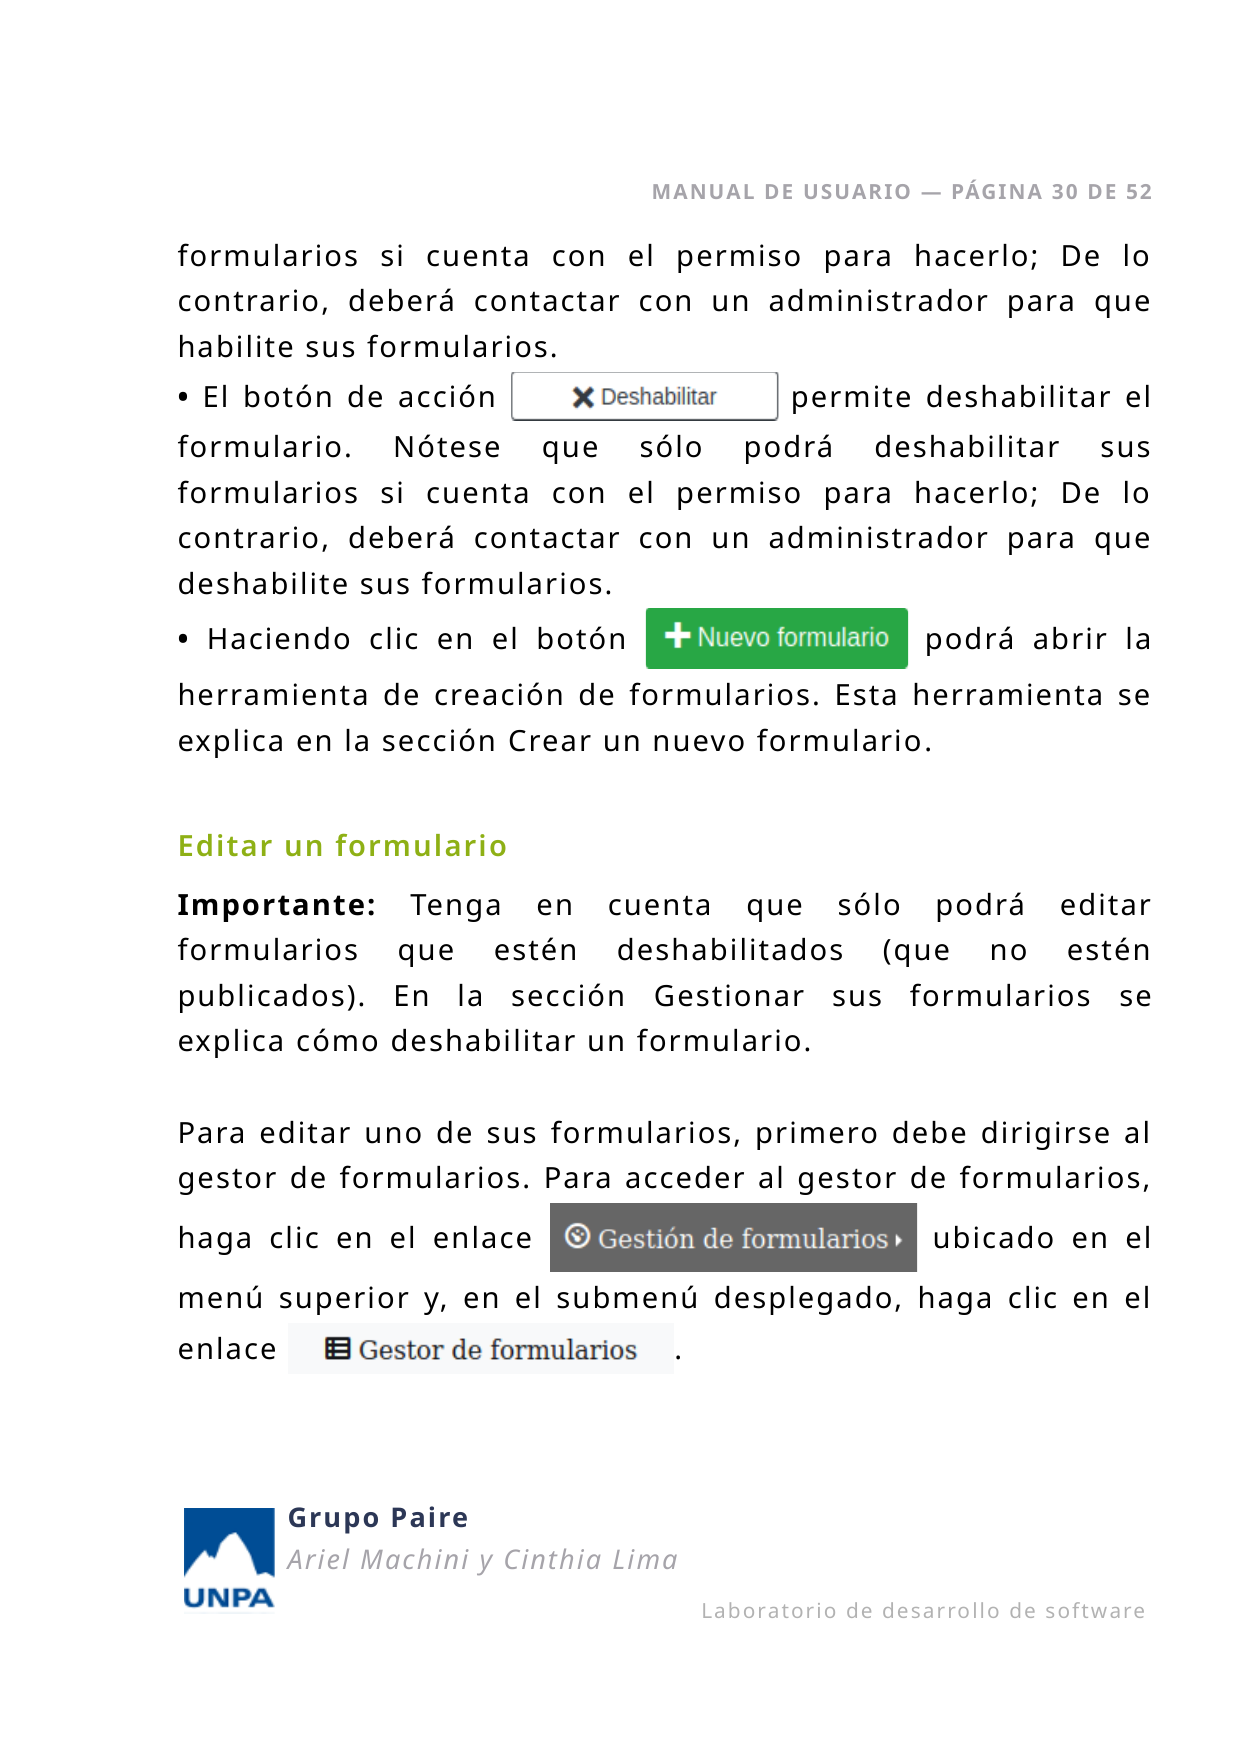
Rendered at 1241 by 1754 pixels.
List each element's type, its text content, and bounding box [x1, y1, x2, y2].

text formularios si cuenta con el permiso para hacerlo; De lo contrario, deberá contactar con un administrador para que habilite sus formularios. [177, 235, 1152, 366]
text Para editar uno de sus formularios, primero debe dirigirse al gestor de formularios. Para acceder al gestor de formularios, haga clic en el enlace ubicado en el menú superior y, en el submenú desplegado, haga clic en el enlace . [177, 1112, 1152, 1373]
picture [550, 1203, 918, 1272]
text • El botón de acción permite deshabilitar el formulario. Nótese que sólo podrá deshabilitar sus formularios si cuenta con el permiso para hacerlo; De lo contrario, deberá contactar con un administrador para que deshabilite sus formularios. [177, 372, 1152, 603]
text Importante: Tenga en cuenta que sólo podrá editar formularios que estén deshabilitados (que no estén publicados). En la sección Gestionar sus formularios se explica cómo deshabilitar un formulario. [177, 884, 1152, 1060]
picture [288, 1323, 674, 1374]
picture [645, 608, 909, 669]
subtitle Editar un formulario [177, 826, 1152, 865]
picture [511, 372, 779, 421]
text • Haciendo clic en el botón podrá abrir la herramienta de creación de formularios. Esta herramienta se explica en la sección Crear un nuevo formulario. [177, 609, 1152, 759]
picture [184, 1508, 275, 1614]
